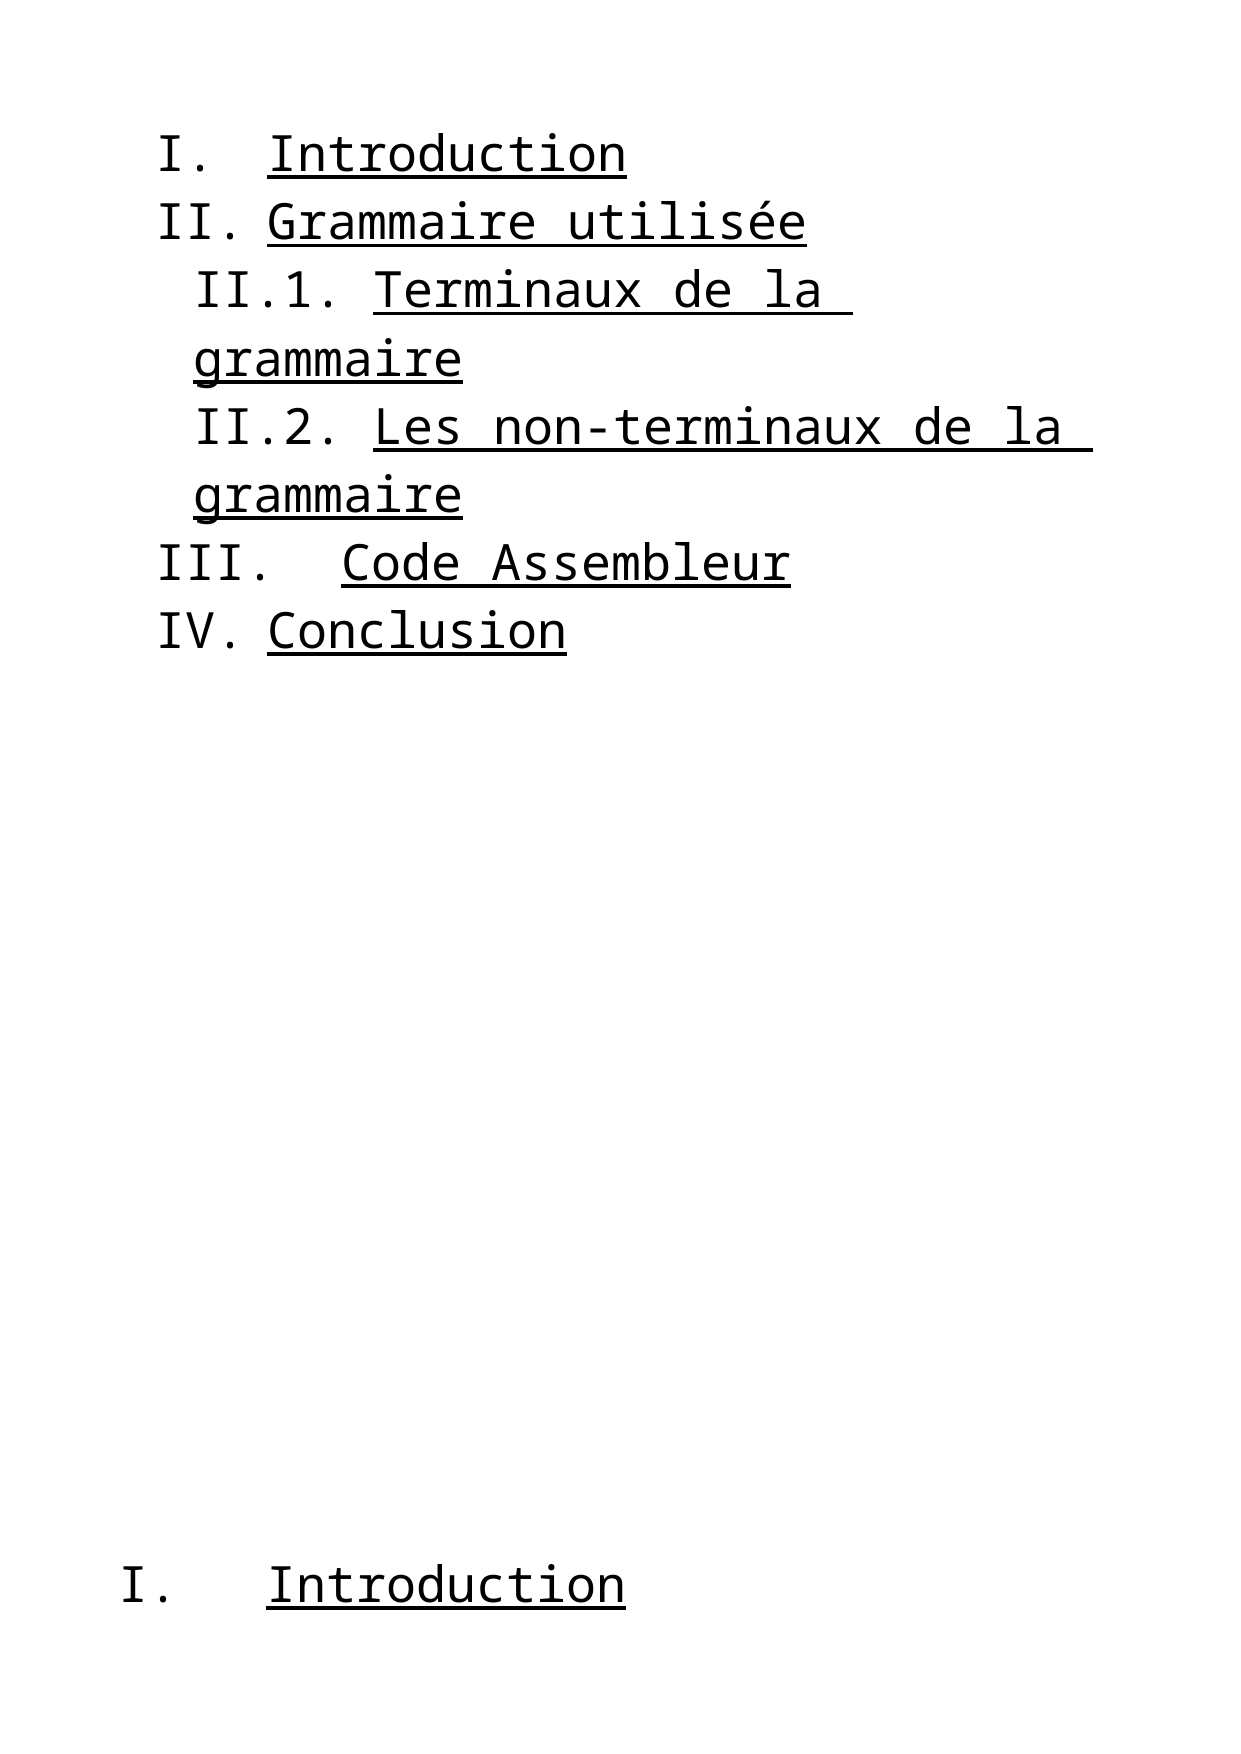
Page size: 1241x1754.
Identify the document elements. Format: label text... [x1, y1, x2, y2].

text I. Introduction [118, 1549, 1122, 1617]
list II.2. Les non-terminaux de la grammaire [156, 391, 1122, 527]
list Conclusion [156, 595, 1122, 663]
list Grammaire utilisée [156, 186, 1122, 254]
list Introduction [156, 118, 1122, 186]
list Code Assembleur [156, 527, 1122, 595]
list II.1. Terminaux de la grammaire [156, 254, 1122, 391]
